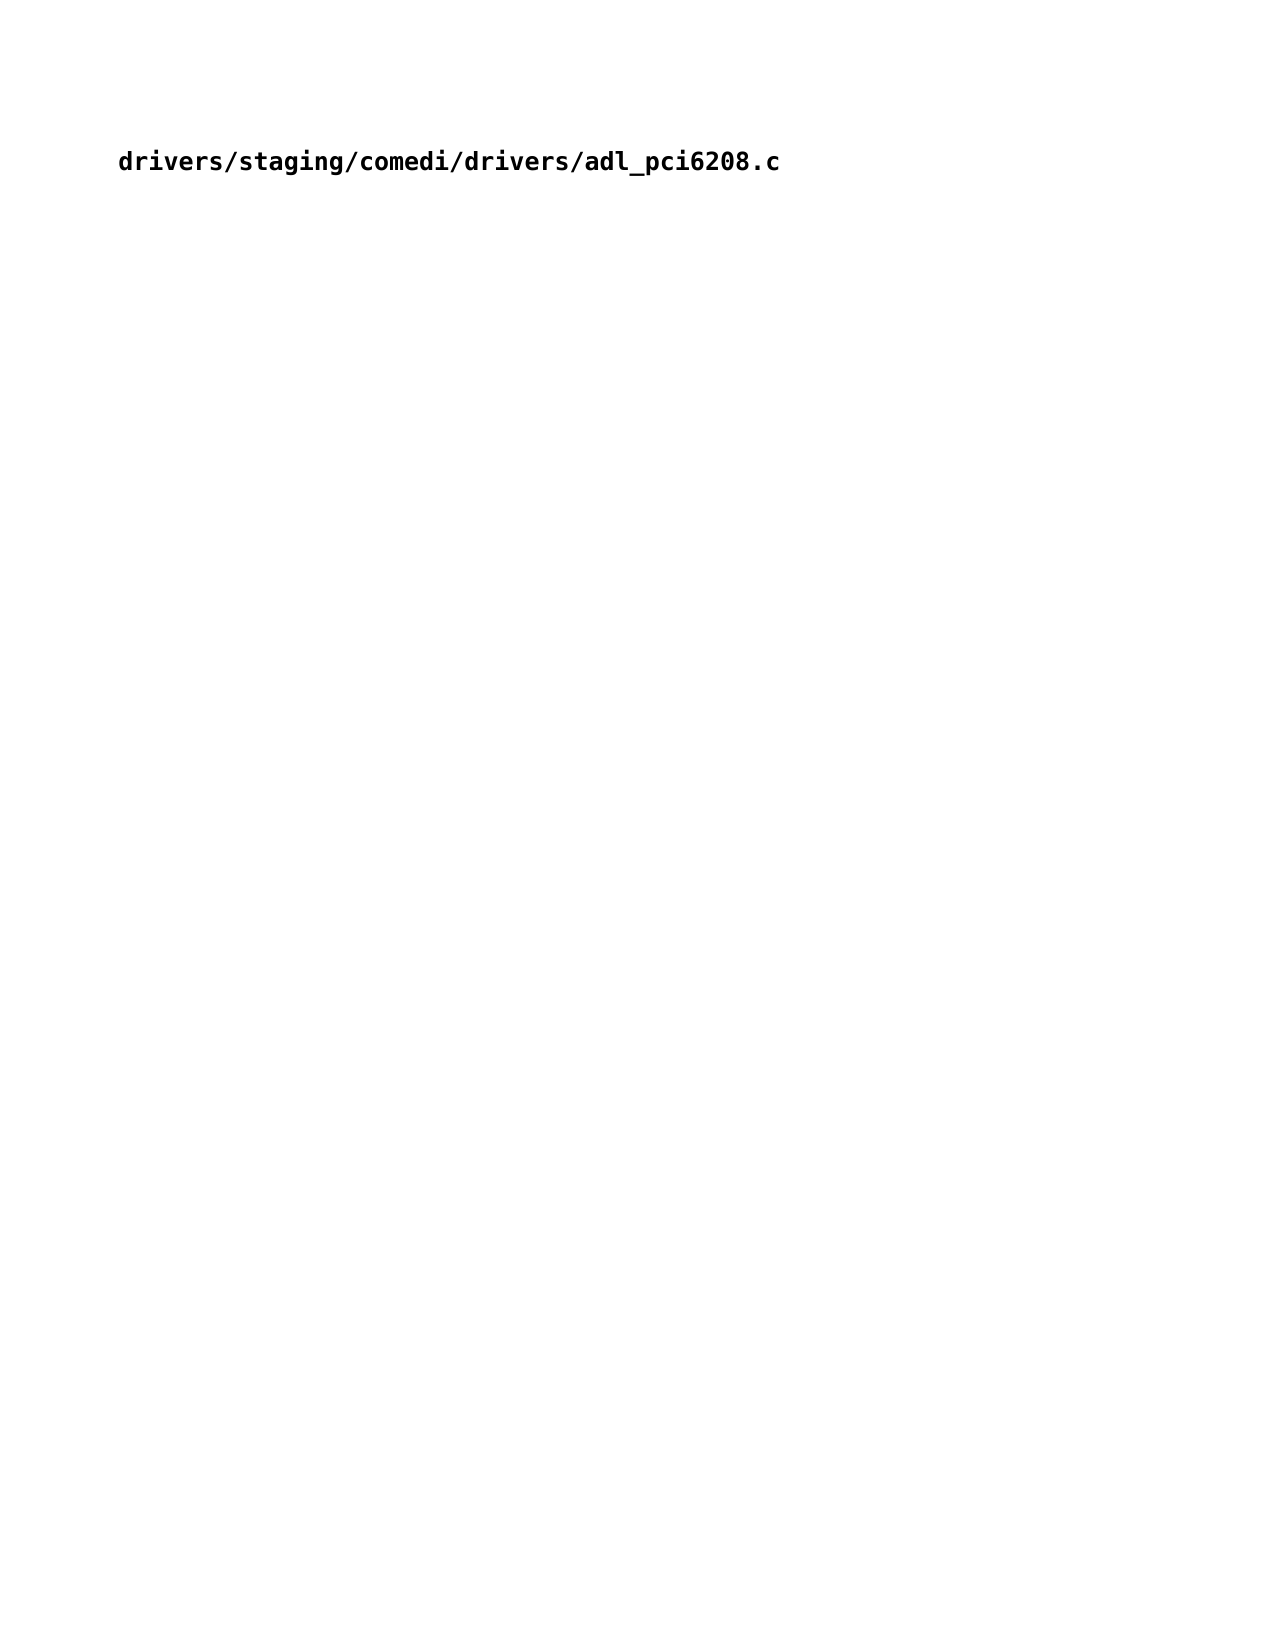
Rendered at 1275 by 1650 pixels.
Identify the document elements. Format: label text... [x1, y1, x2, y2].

text drivers/staging/comedi/drivers/adl_pci6208.c [118, 147, 1157, 176]
